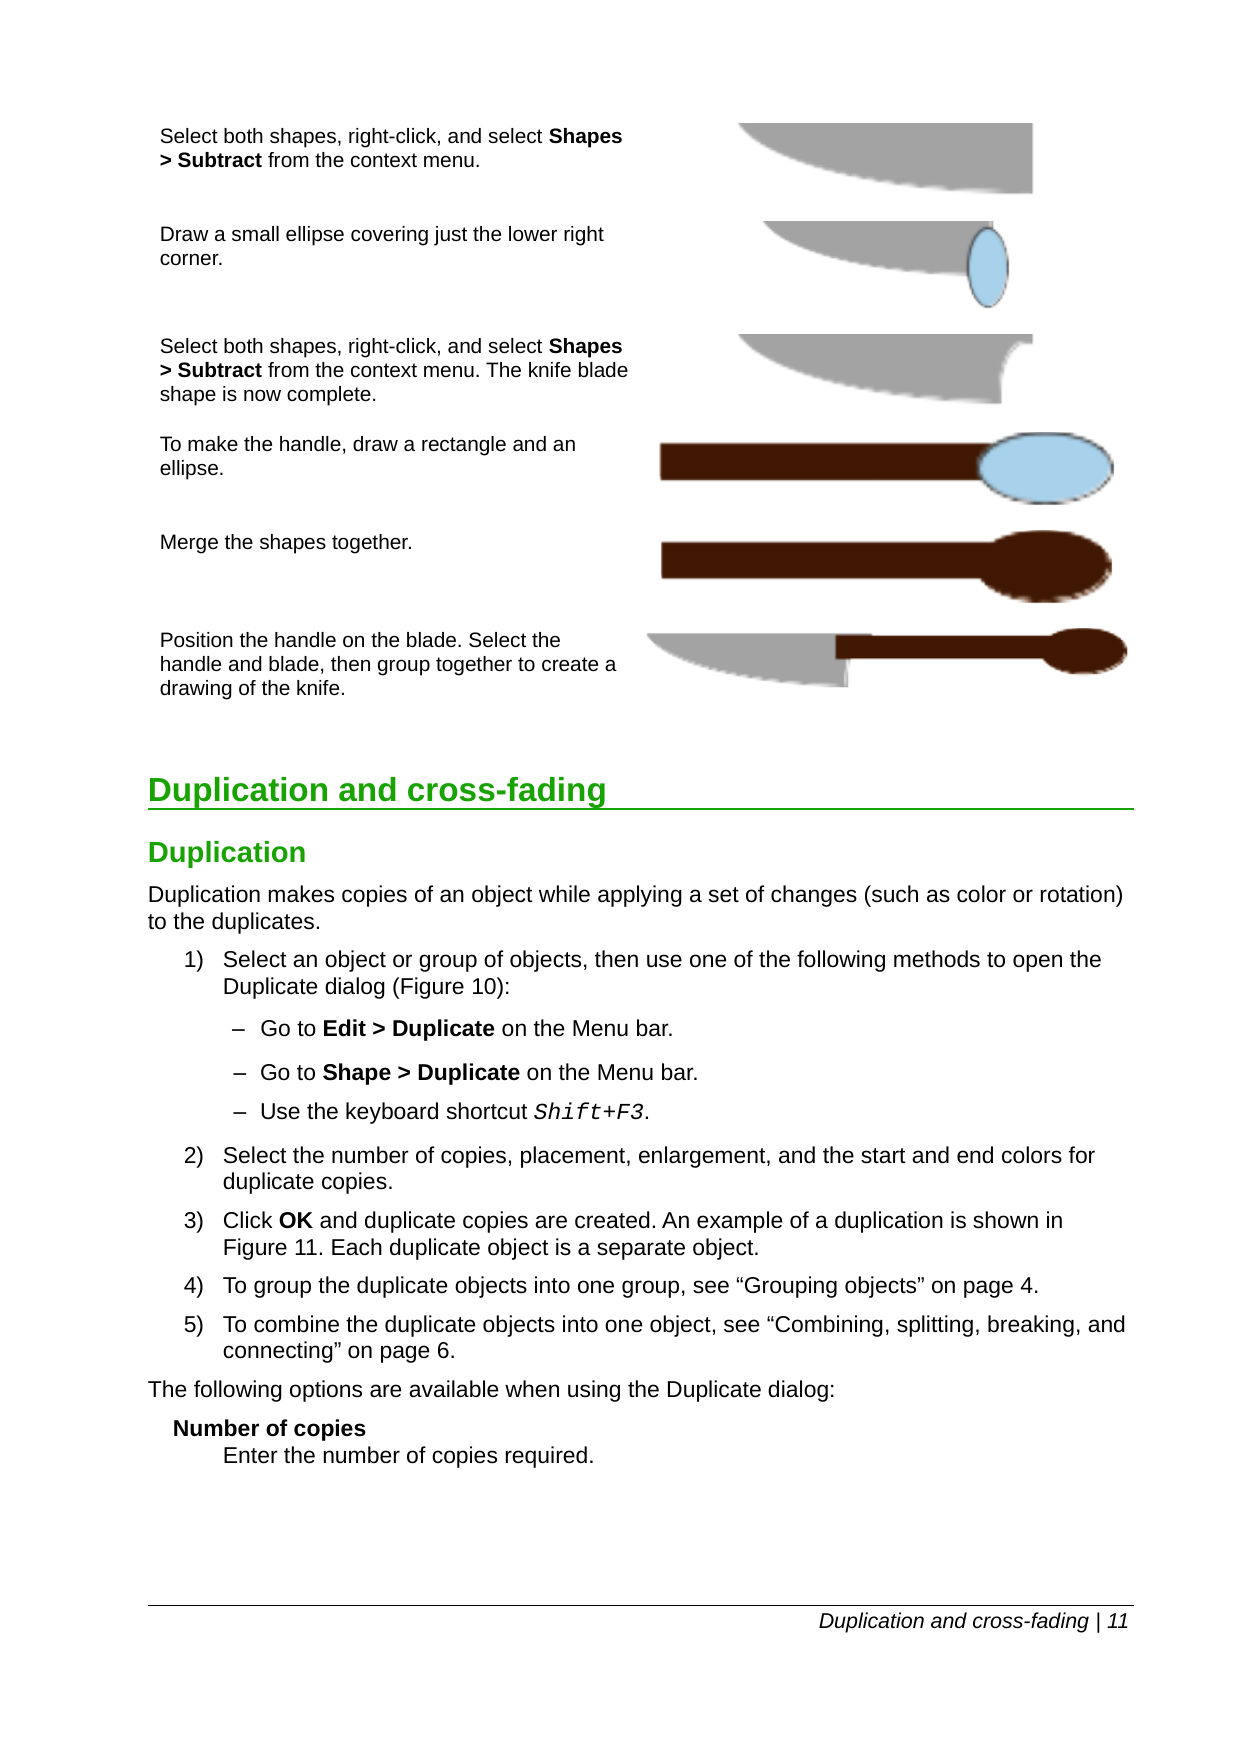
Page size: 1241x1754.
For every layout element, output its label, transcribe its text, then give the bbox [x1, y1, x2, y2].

table_cell Select both shapes, right-click, and select Shapes > Subtract from the context menu. [148, 118, 641, 216]
picture [738, 123, 1037, 198]
list Select an object or group of objects, then use one of the following methods to open the Duplicate dialog (Figure 10): [204, 946, 1134, 999]
text Number of copies [173, 1415, 1134, 1442]
table_cell To make the handle, draw a rectangle and an ellipse. [148, 426, 641, 524]
list To group the duplicate objects into one group, see “Grouping objects” on page 4. [204, 1272, 1134, 1299]
table_cell [641, 118, 1134, 216]
table_cell Position the handle on the blade. Select the handle and blade, then group together to create a drawing of the knife. [148, 623, 641, 712]
text Duplication makes copies of an object while applying a set of changes (such as color or rotation) to the duplicates. [148, 881, 1134, 934]
picture [660, 530, 1114, 605]
list Select the number of copies, placement, enlargement, and the start and end colors for duplicate copies. [204, 1142, 1134, 1194]
picture [659, 432, 1116, 507]
table_cell [641, 426, 1134, 524]
subtitle Duplication and cross-fading [148, 770, 1134, 808]
table_cell Merge the shapes together. [148, 524, 641, 622]
table_cell Select both shapes, right-click, and select Shapes > Subtract from the context menu. The knife blade shape is now complete. [148, 329, 641, 426]
table_cell [641, 623, 1134, 712]
table_cell [641, 329, 1134, 426]
list Use the keyboard shortcut Shift+F3. [230, 1095, 1134, 1129]
table_cell [641, 524, 1134, 622]
list Go to Shape > Duplicate on the Menu bar. [230, 1056, 1134, 1086]
table_cell Draw a small ellipse covering just the lower right corner. [148, 216, 641, 328]
list Click OK and duplicate copies are created. An example of a duplication is shown in Figure 11. Each duplicate object is a separate object. [204, 1207, 1134, 1260]
list The following options are available when using the Duplicate dialog: [148, 1376, 1134, 1403]
text Enter the number of copies required. [223, 1442, 1134, 1468]
list To combine the duplicate objects into one object, see “Combining, splitting, breaking, and connecting” on page 6. [204, 1311, 1134, 1364]
list Go to Edit > Duplicate on the Menu bar. [229, 1012, 1134, 1044]
picture [646, 628, 1129, 689]
picture [763, 221, 1012, 311]
subtitle Duplication [148, 835, 1134, 869]
table_cell [641, 216, 1134, 328]
picture [738, 334, 1037, 408]
